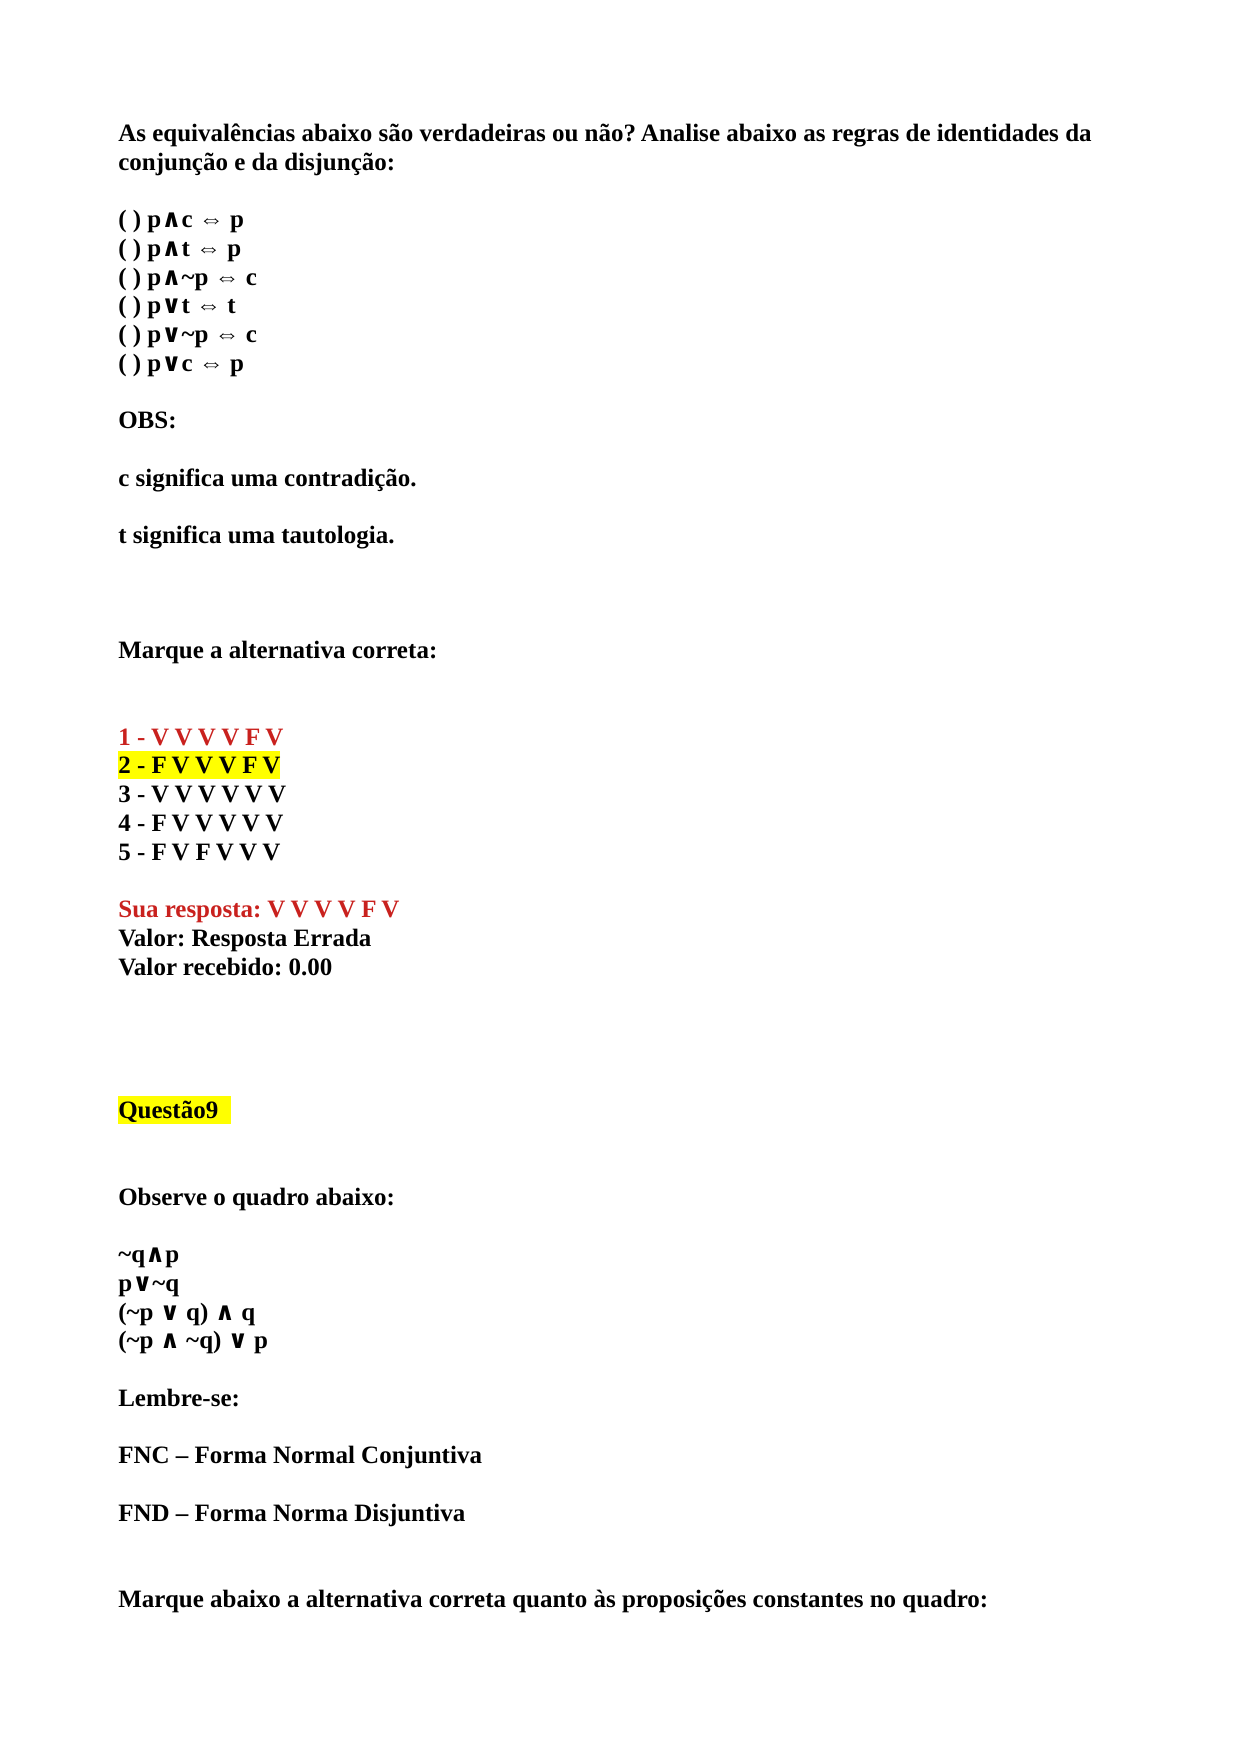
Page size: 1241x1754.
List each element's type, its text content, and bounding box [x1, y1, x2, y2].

text (~p ∨ q) ∧ q [118, 1297, 1122, 1326]
text Lembre-se: [118, 1383, 1122, 1412]
text 5 - F V F V V V [118, 837, 1122, 866]
text ( ) p∧t ⇔ p [118, 233, 1122, 262]
text ( ) p∨t ⇔ t [118, 291, 1122, 319]
text Questão9 [118, 1096, 1122, 1124]
text c significa uma contradição. [118, 463, 1122, 492]
text ~q∧p [118, 1239, 1122, 1268]
text t significa uma tautologia. [118, 521, 1122, 549]
text 3 - V V V V V V [118, 779, 1122, 808]
text Valor recebido: 0.00 [118, 952, 1122, 981]
text OBS: [118, 406, 1122, 434]
text 2 - F V V V F V [118, 751, 1122, 779]
text FND – Forma Norma Disjuntiva [118, 1498, 1122, 1527]
text Valor: Resposta Errada [118, 923, 1122, 952]
text 4 - F V V V V V [118, 808, 1122, 837]
text ( ) p∨c ⇔ p [118, 348, 1122, 377]
text Marque a alternativa correta: [118, 636, 1122, 664]
text Observe o quadro abaixo: [118, 1182, 1122, 1211]
text Marque abaixo a alternativa correta quanto às proposições constantes no quadro: [118, 1584, 1122, 1613]
text 1 - V V V V F V [118, 722, 1122, 751]
text p∨~q [118, 1268, 1122, 1297]
text (~p ∧ ~q) ∨ p [118, 1326, 1122, 1354]
text ( ) p∧~p ⇔ c [118, 262, 1122, 291]
text As equivalências abaixo são verdadeiras ou não? Analise abaixo as regras de identidades da conjunção e da disjunção: [118, 118, 1122, 176]
text FNC – Forma Normal Conjuntiva [118, 1441, 1122, 1469]
text Sua resposta: V V V V F V [118, 894, 1122, 923]
text ( ) p∨~p ⇔ c [118, 319, 1122, 348]
text ( ) p∧c ⇔ p [118, 204, 1122, 233]
